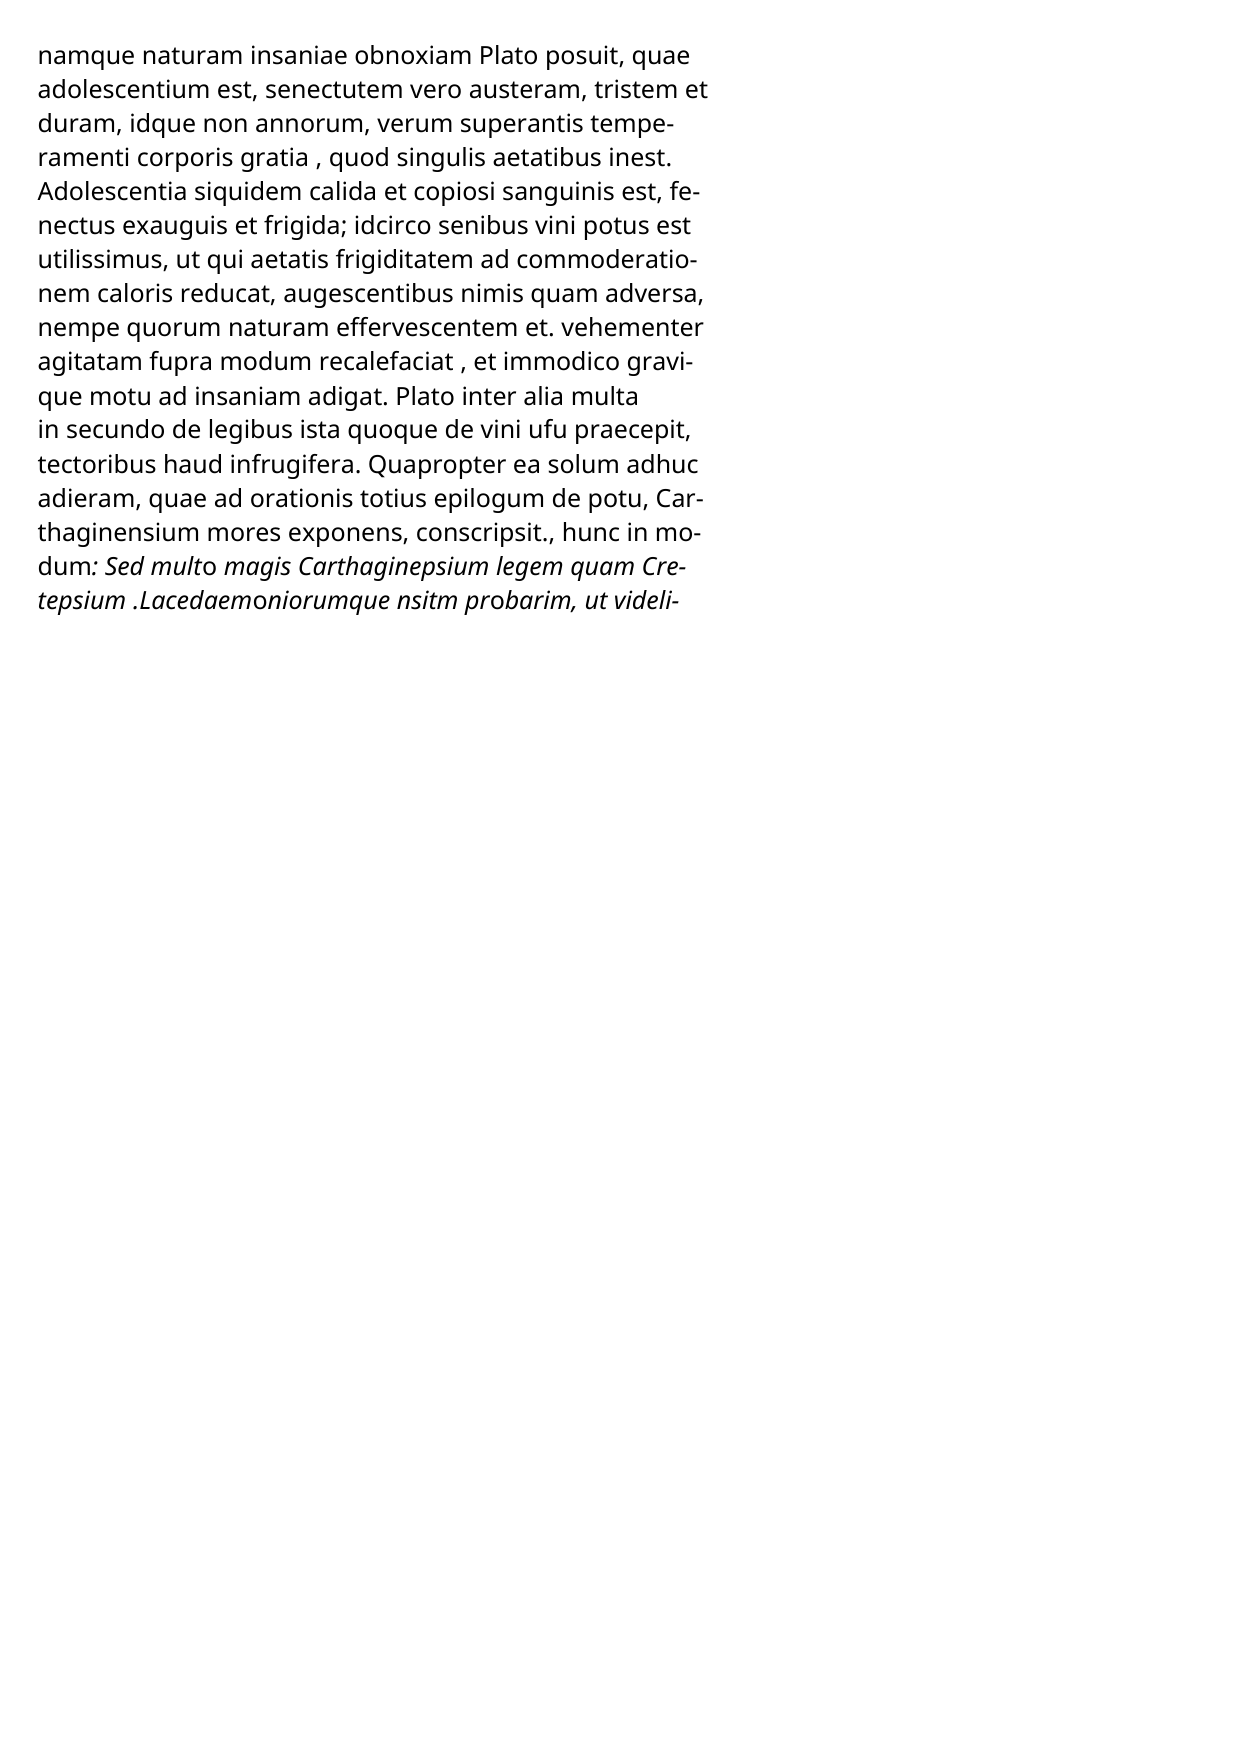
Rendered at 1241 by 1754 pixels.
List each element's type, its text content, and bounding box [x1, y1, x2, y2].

text namque naturam insaniae obnoxiam Plato posuit, quae adolescentium est, senectutem vero austeram, tristem et duram, idque non annorum, verum superantis tempe- ramenti corporis gratia , quod singulis aetatibus inest. Adolescentia siquidem calida et copiosi sanguinis est, fe- nectus exauguis et frigida; idcirco senibus vini potus est utilissimus, ut qui aetatis frigiditatem ad commoderatio- nem caloris reducat, augescentibus nimis quam adversa, nempe quorum naturam effervescentem et. vehementer agitatam fupra modum recalefaciat , et immodico gravi- que motu ad insaniam adigat. Plato inter alia multa in secundo de legibus ista quoque de vini ufu praecepit, tectoribus haud infrugifera. Quapropter ea solum adhuc adieram, quae ad orationis totius epilogum de potu, Car- thaginensium mores exponens, conscripsit., hunc in mo- dum: Sed multo magis Carthaginepsium legem quam Cre- tepsium .Lacedaemoniorumque nsitm probarim, ut videli- [37, 37, 1203, 617]
